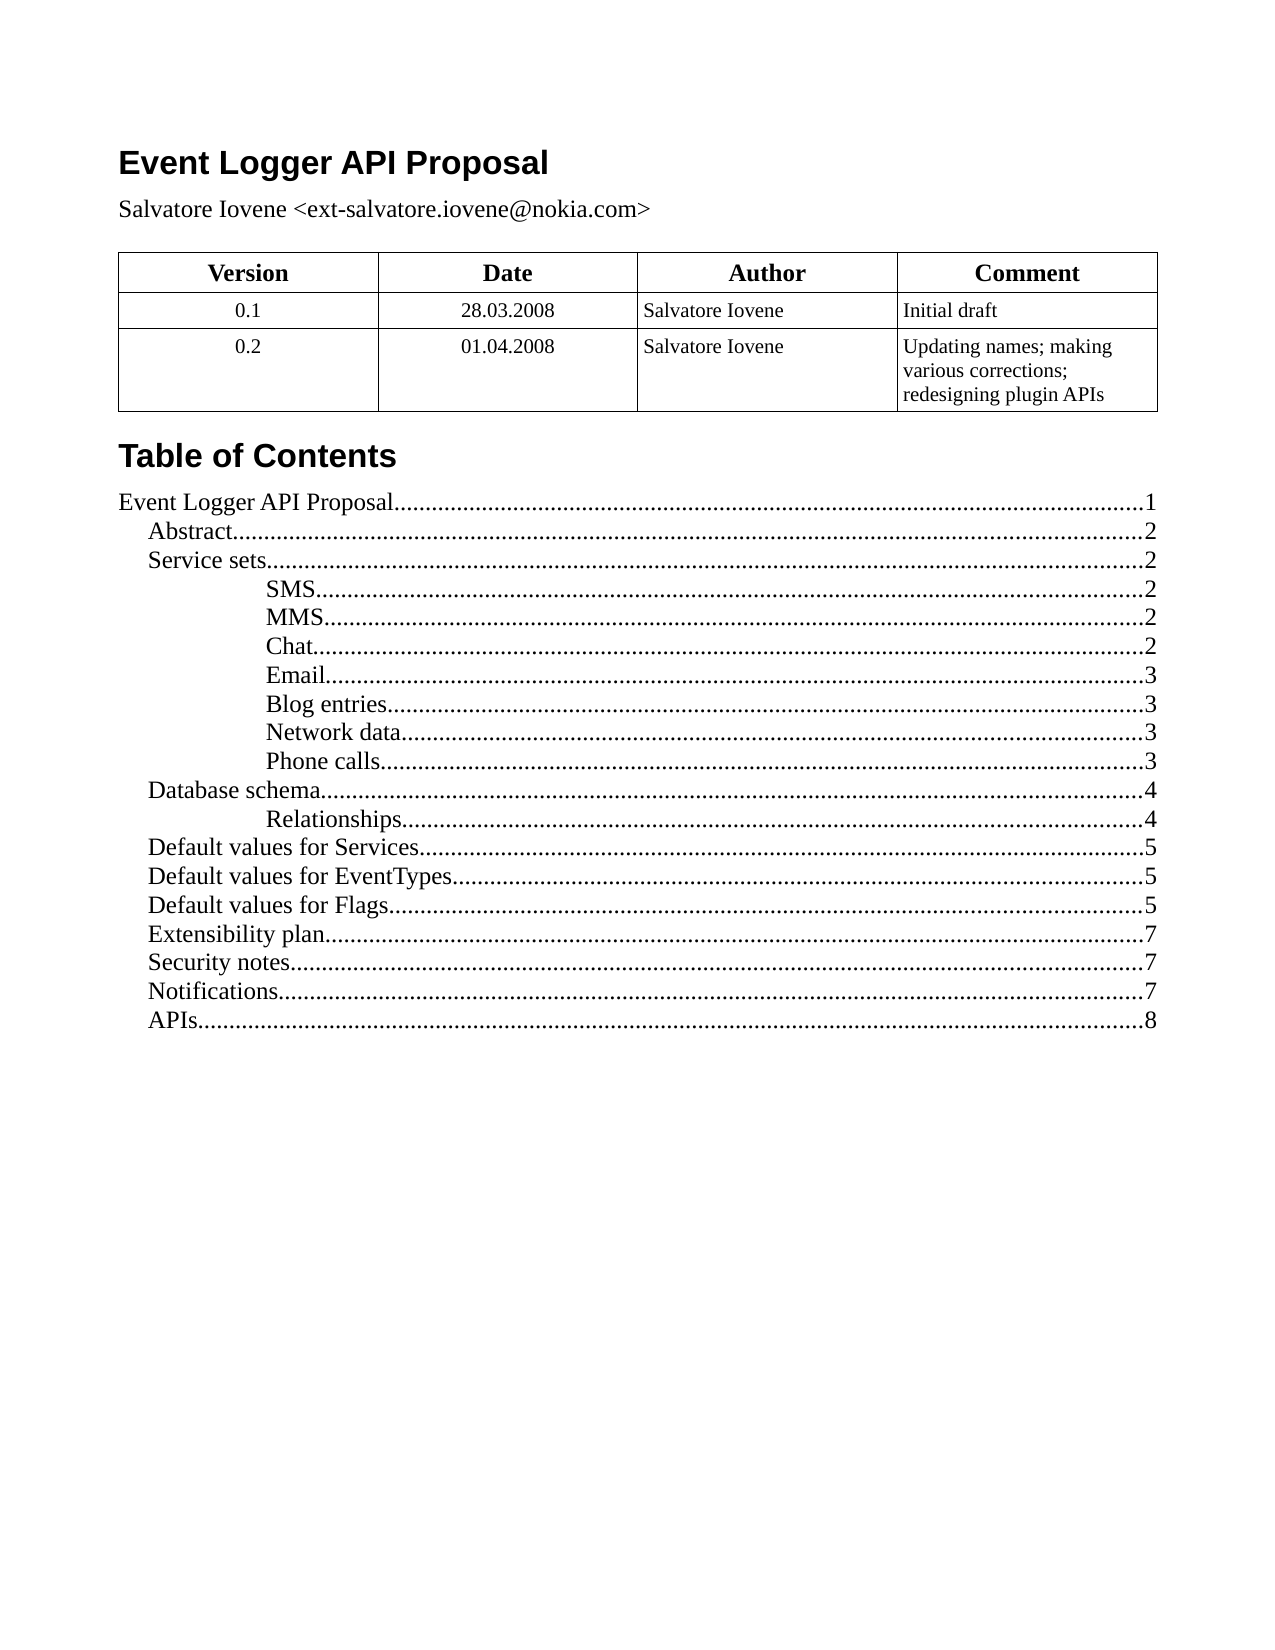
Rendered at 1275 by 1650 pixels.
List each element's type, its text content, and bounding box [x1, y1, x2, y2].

table_cell Salvatore Iovene [638, 293, 897, 328]
text Default values for EventTypes 5 [148, 861, 1157, 890]
table_cell Salvatore Iovene [638, 329, 897, 411]
text Default values for Flags 5 [148, 890, 1157, 919]
table_header Version [119, 253, 378, 292]
text Salvatore Iovene <ext-salvatore.iovene@nokia.com> [118, 194, 1157, 223]
table_header Date [379, 253, 637, 292]
text Phone calls 3 [266, 746, 1157, 775]
table_cell 28.03.2008 [379, 293, 637, 328]
text Database schema 4 [148, 775, 1157, 804]
text Abstract 2 [148, 516, 1157, 545]
subtitle Table of Contents [118, 437, 1157, 475]
text Event Logger API Proposal 1 [118, 487, 1157, 516]
text APIs 8 [148, 1005, 1157, 1034]
table_cell Updating names; making various corrections; redesigning plugin APIs [898, 329, 1157, 411]
subtitle Event Logger API Proposal [118, 143, 1157, 182]
text MMS 2 [266, 602, 1157, 631]
text Security notes 7 [148, 947, 1157, 976]
text Email 3 [266, 660, 1157, 689]
text Service sets 2 [148, 545, 1157, 574]
text Default values for Services 5 [148, 832, 1157, 861]
text Notifications 7 [148, 976, 1157, 1005]
table_cell 0.2 [119, 329, 378, 411]
text Extensibility plan 7 [148, 919, 1157, 947]
table_header Comment [898, 253, 1157, 292]
text SMS 2 [266, 574, 1157, 602]
text Network data 3 [266, 717, 1157, 746]
text Blog entries 3 [266, 689, 1157, 717]
text Chat 2 [266, 631, 1157, 660]
table_header Author [638, 253, 897, 292]
table_cell 01.04.2008 [379, 329, 637, 411]
text Relationships 4 [266, 804, 1157, 832]
table_cell 0.1 [119, 293, 378, 328]
table_cell Initial draft [898, 293, 1157, 328]
